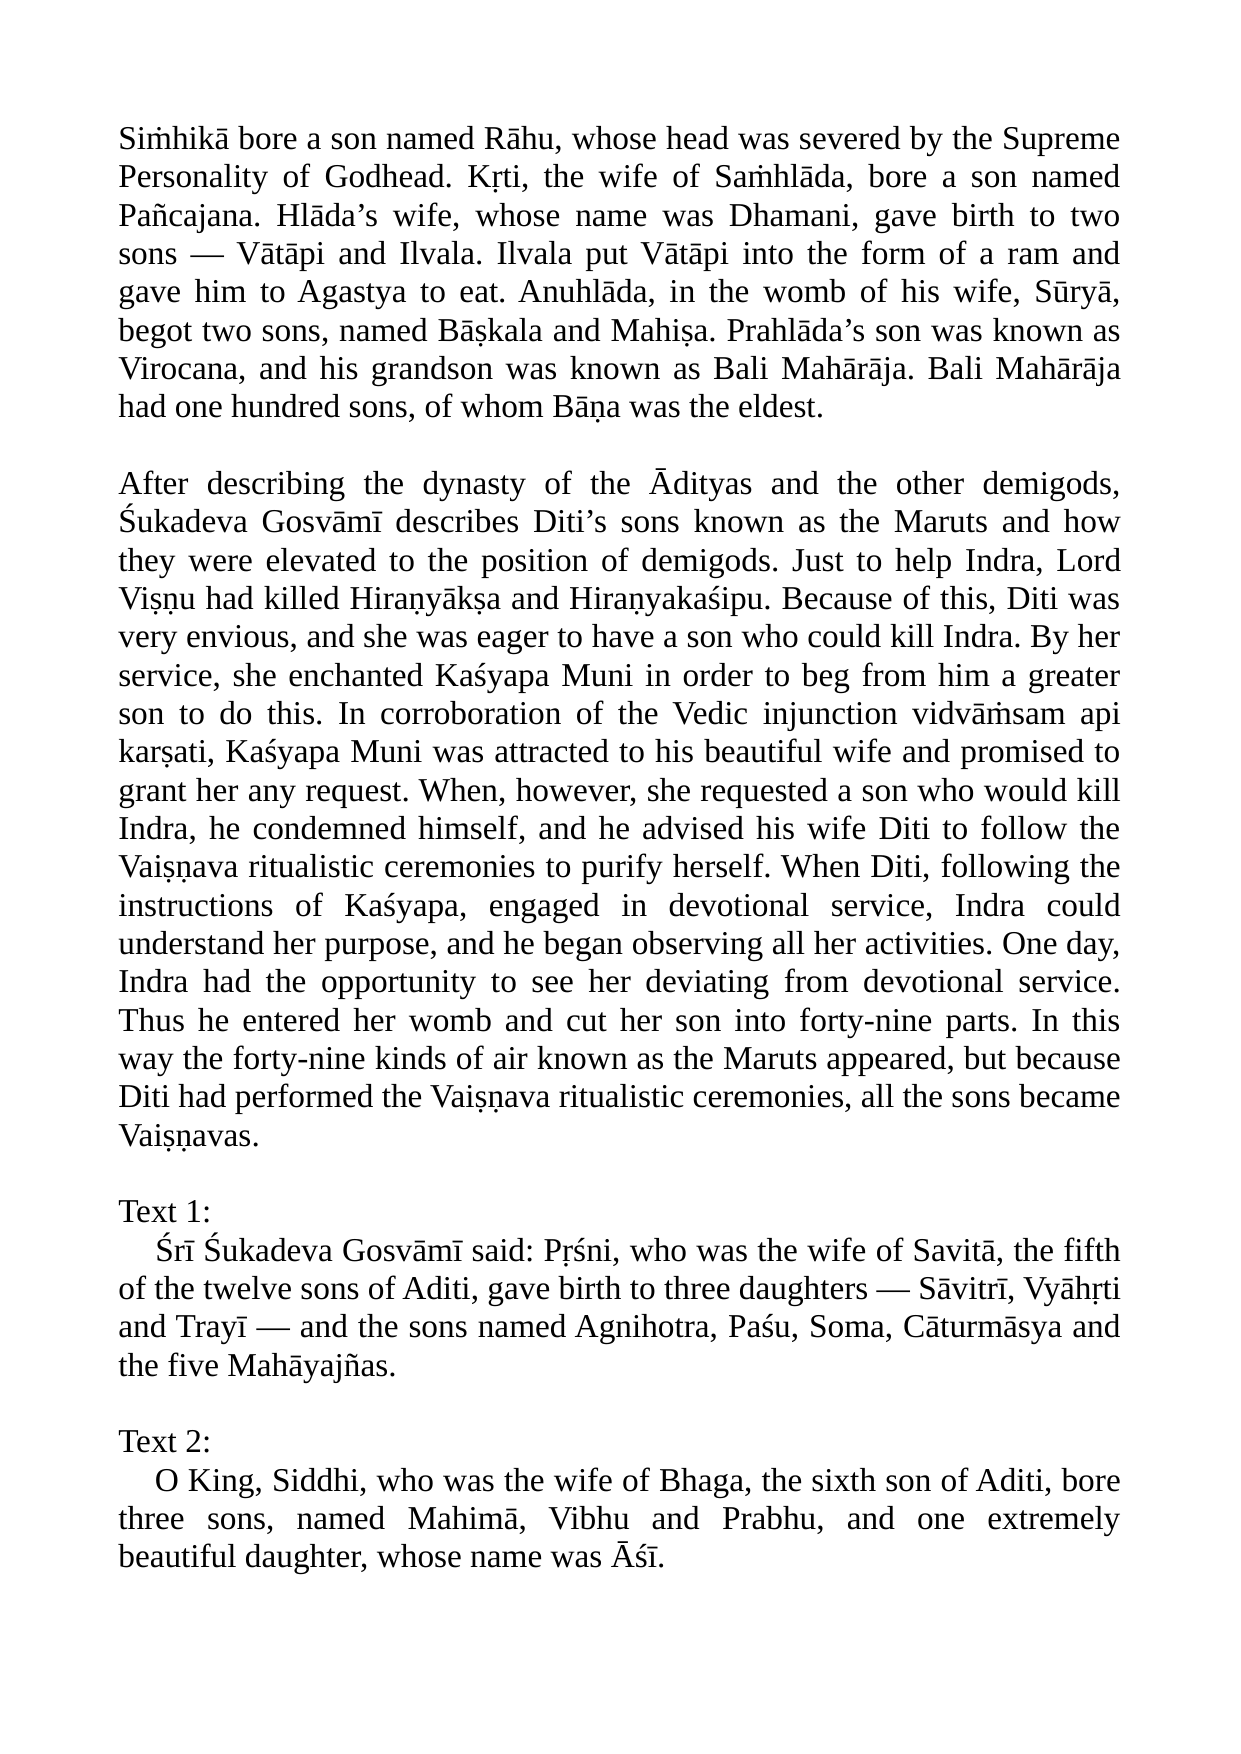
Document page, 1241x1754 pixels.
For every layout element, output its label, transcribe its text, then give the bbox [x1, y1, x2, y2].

text O King, Siddhi, who was the wife of Bhaga, the sixth son of Aditi, bore three sons, named Mahimā, Vibhu and Prabhu, and one extremely beautiful daughter, whose name was Āśī. [118, 1460, 1122, 1575]
text Śrī Śukadeva Gosvāmī said: Pṛśni, who was the wife of Savitā, the fifth of the twelve sons of Aditi, gave birth to three daughters — Sāvitrī, Vyāhṛti and Trayī — and the sons named Agnihotra, Paśu, Soma, Cāturmāsya and the five Mahāyajñas. [118, 1230, 1122, 1383]
text Siṁhikā bore a son named Rāhu, whose head was severed by the Supreme Personality of Godhead. Kṛti, the wife of Saṁhlāda, bore a son named Pañcajana. Hlāda’s wife, whose name was Dhamani, gave birth to two sons — Vātāpi and Ilvala. Ilvala put Vātāpi into the form of a ram and gave him to Agastya to eat. Anuhlāda, in the womb of his wife, Sūryā, begot two sons, named Bāṣkala and Mahiṣa. Prahlāda’s son was known as Virocana, and his grandson was known as Bali Mahārāja. Bali Mahārāja had one hundred sons, of whom Bāṇa was the eldest. [118, 118, 1122, 425]
text Text 1: [118, 1191, 1122, 1230]
text After describing the dynasty of the Ādityas and the other demigods, Śukadeva Gosvāmī describes Diti’s sons known as the Maruts and how they were elevated to the position of demigods. Just to help Indra, Lord Viṣṇu had killed Hiraṇyākṣa and Hiraṇyakaśipu. Because of this, Diti was very envious, and she was eager to have a son who could kill Indra. By her service, she enchanted Kaśyapa Muni in order to beg from him a greater son to do this. In corroboration of the Vedic injunction vidvāṁsam api karṣati, Kaśyapa Muni was attracted to his beautiful wife and promised to grant her any request. When, however, she requested a son who would kill Indra, he condemned himself, and he advised his wife Diti to follow the Vaiṣṇava ritualistic ceremonies to purify herself. When Diti, following the instructions of Kaśyapa, engaged in devotional service, Indra could understand her purpose, and he began observing all her activities. One day, Indra had the opportunity to see her deviating from devotional service. Thus he entered her womb and cut her son into forty-nine parts. In this way the forty-nine kinds of air known as the Maruts appeared, but because Diti had performed the Vaiṣṇava ritualistic ceremonies, all the sons became Vaiṣṇavas. [118, 463, 1122, 1153]
text Text 2: [118, 1421, 1122, 1460]
